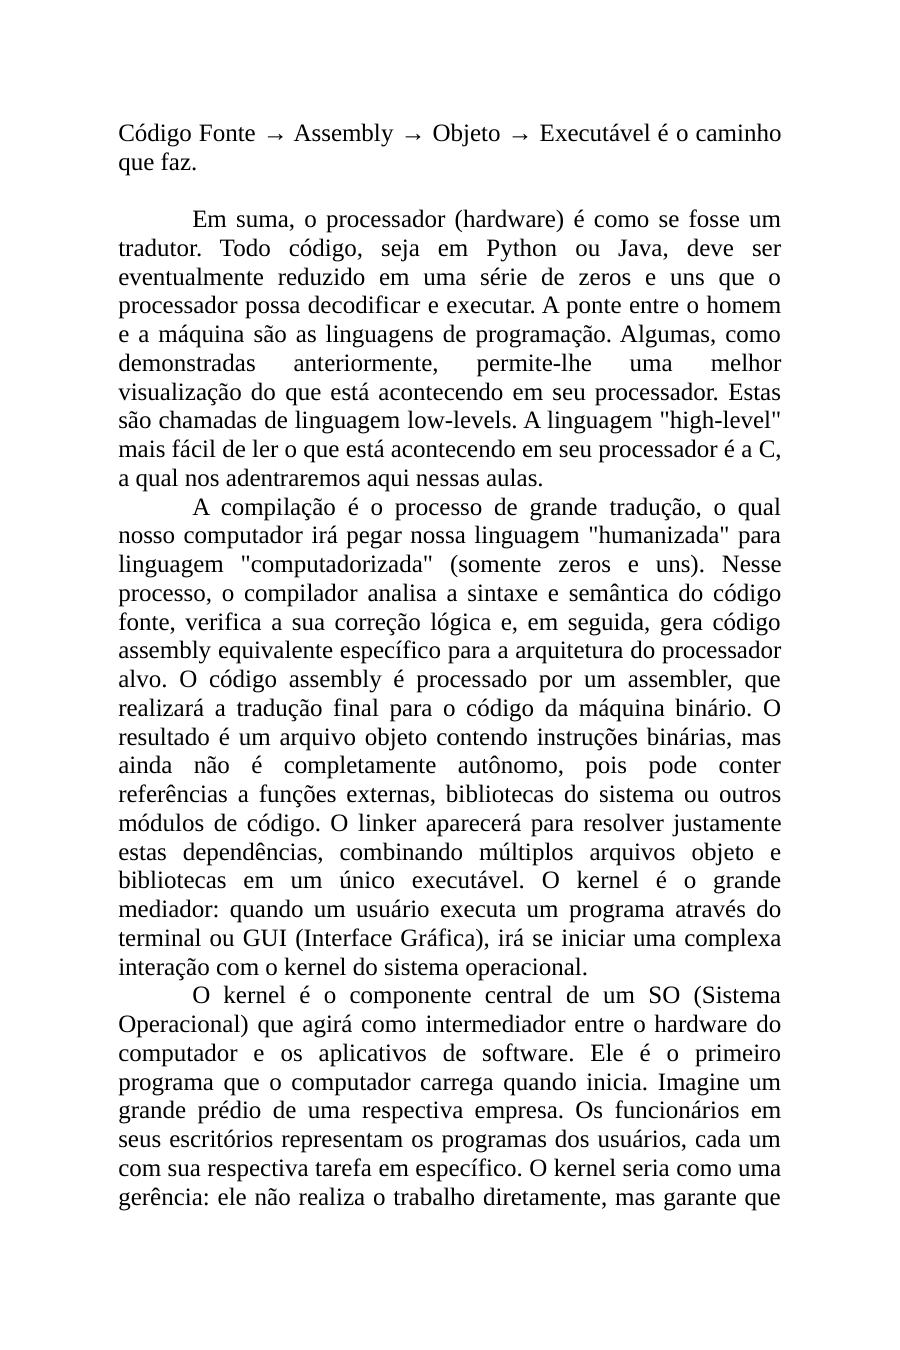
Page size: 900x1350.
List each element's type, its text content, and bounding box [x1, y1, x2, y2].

text O kernel é o componente central de um SO (Sistema Operacional) que agirá como intermediador entre o hardware do computador e os aplicativos de software. Ele é o primeiro programa que o computador carrega quando inicia. Imagine um grande prédio de uma respectiva empresa. Os funcionários em seus escritórios representam os programas dos usuários, cada um com sua respectiva tarefa em específico. O kernel seria como uma gerência: ele não realiza o trabalho diretamente, mas garante que [118, 981, 782, 1211]
text Código Fonte → Assembly → Objeto → Executável é o caminho que faz. [118, 118, 782, 176]
text Em suma, o processador (hardware) é como se fosse um tradutor. Todo código, seja em Python ou Java, deve ser eventualmente reduzido em uma série de zeros e uns que o processador possa decodificar e executar. A ponte entre o homem e a máquina são as linguagens de programação. Algumas, como demonstradas anteriormente, permite-lhe uma melhor visualização do que está acontecendo em seu processador. Estas são chamadas de linguagem low-levels. A linguagem "high-level" mais fácil de ler o que está acontecendo em seu processador é a C, a qual nos adentraremos aqui nessas aulas. [118, 204, 782, 492]
text A compilação é o processo de grande tradução, o qual nosso computador irá pegar nossa linguagem "humanizada" para linguagem "computadorizada" (somente zeros e uns). Nesse processo, o compilador analisa a sintaxe e semântica do código fonte, verifica a sua correção lógica e, em seguida, gera código assembly equivalente específico para a arquitetura do processador alvo. O código assembly é processado por um assembler, que realizará a tradução final para o código da máquina binário. O resultado é um arquivo objeto contendo instruções binárias, mas ainda não é completamente autônomo, pois pode conter referências a funções externas, bibliotecas do sistema ou outros módulos de código. O linker aparecerá para resolver justamente estas dependências, combinando múltiplos arquivos objeto e bibliotecas em um único executável. O kernel é o grande mediador: quando um usuário executa um programa através do terminal ou GUI (Interface Gráfica), irá se iniciar uma complexa interação com o kernel do sistema operacional. [118, 492, 782, 981]
